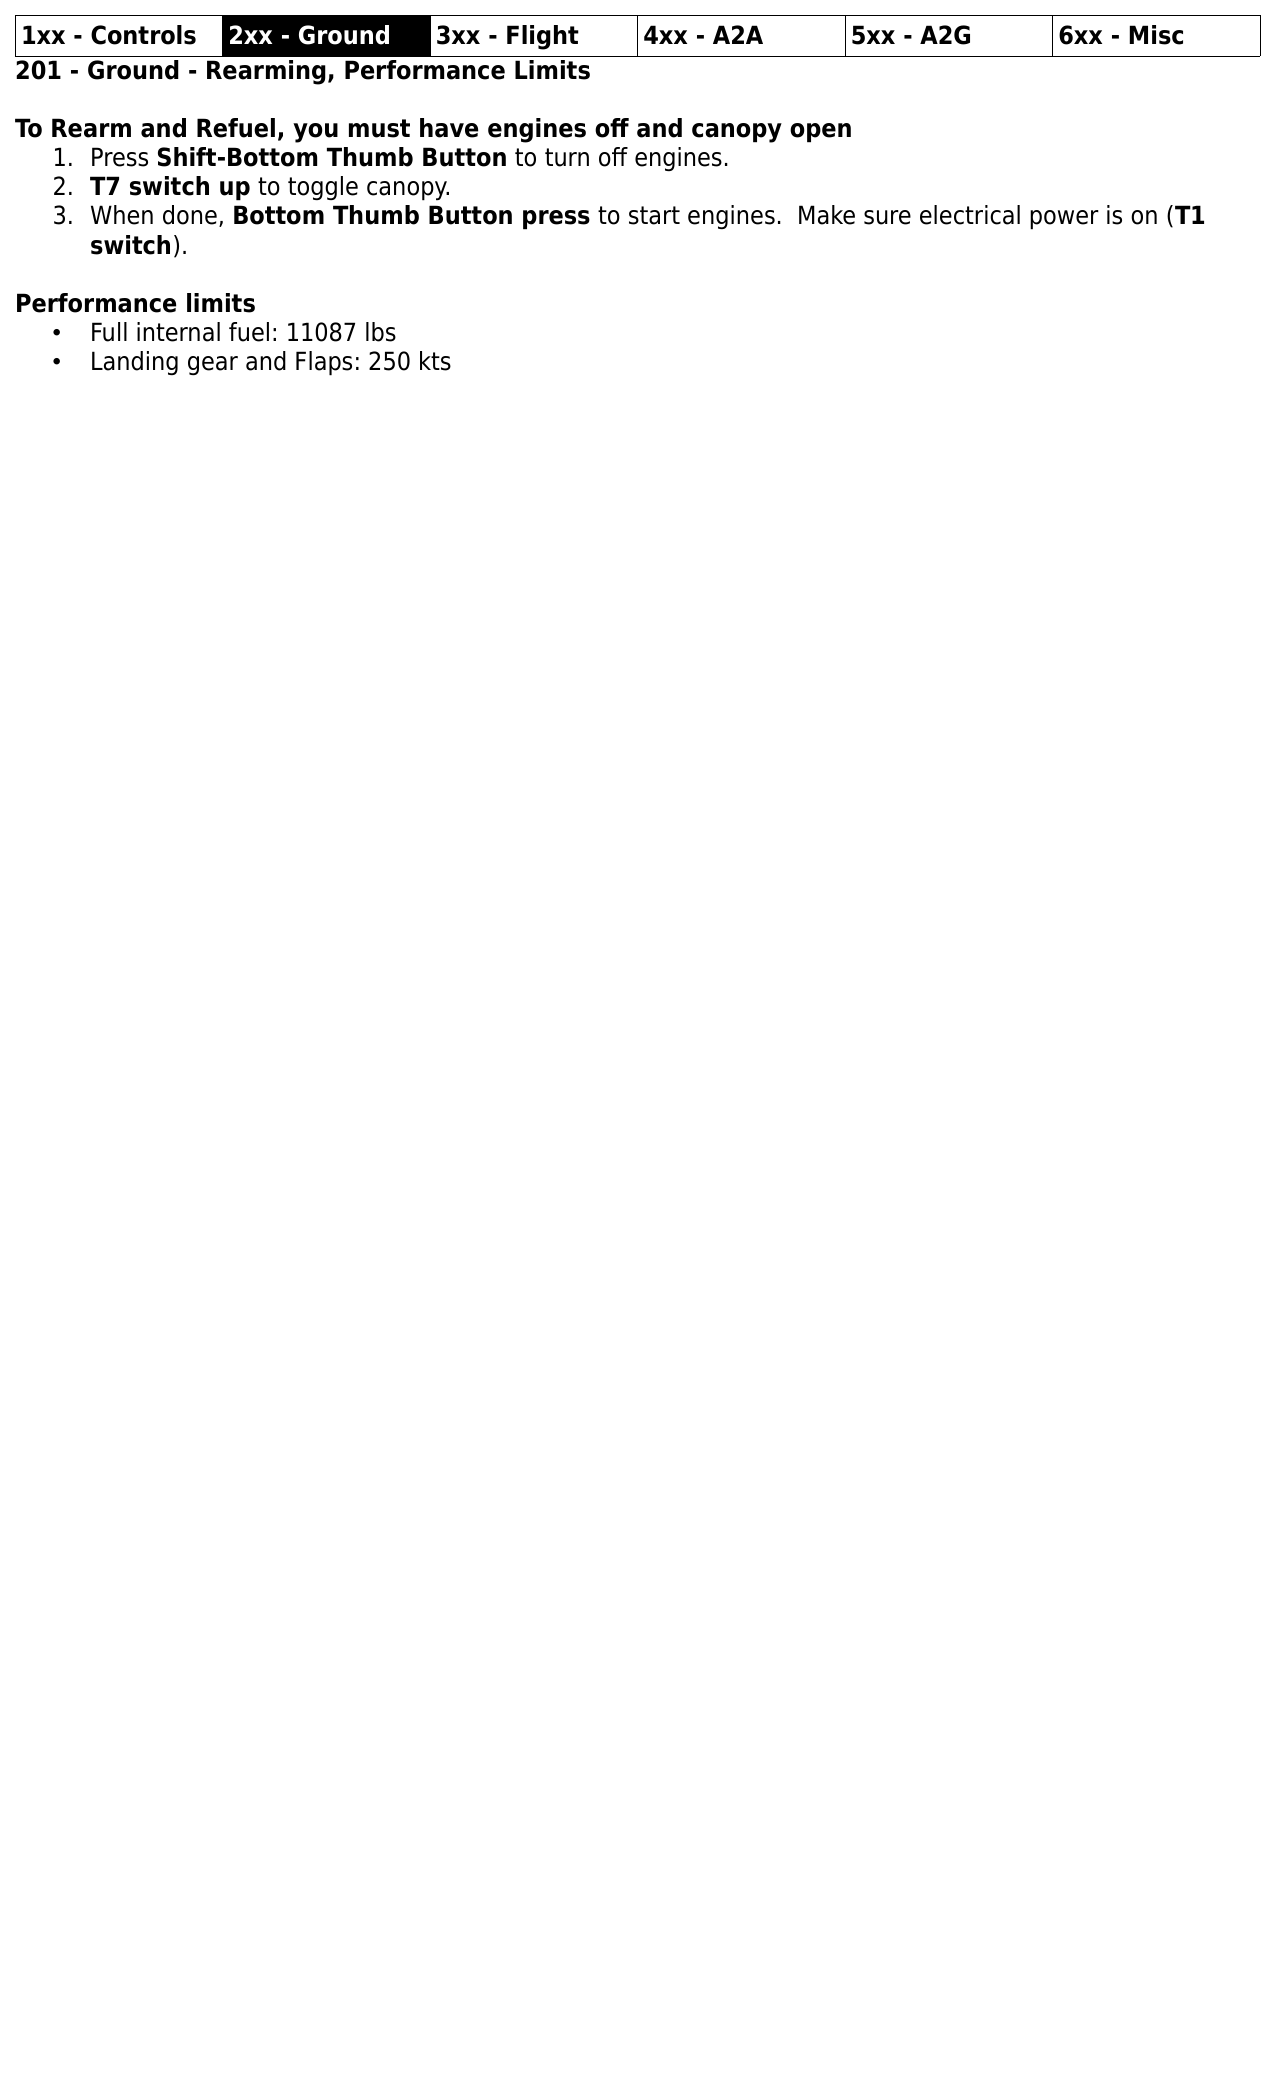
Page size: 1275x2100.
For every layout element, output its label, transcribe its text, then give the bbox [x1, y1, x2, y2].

list When done, Bottom Thumb Button press to start engines. Make sure electrical power is on (T1 switch). [52, 202, 1260, 260]
text To Rearm and Refuel, you must have engines off and canopy open [15, 114, 1260, 143]
table_header 5xx - A2G [846, 16, 1052, 56]
table_header 3xx - Flight [431, 16, 637, 56]
table_header 1xx - Controls [16, 16, 222, 56]
list Landing gear and Flaps: 250 kts [52, 347, 1260, 377]
text Performance limits [15, 289, 1260, 318]
list Full internal fuel: 11087 lbs [52, 318, 1260, 347]
table_header 4xx - A2A [638, 16, 845, 56]
list T7 switch up to toggle canopy. [52, 172, 1260, 202]
table_header 6xx - Misc [1053, 16, 1260, 56]
list Press Shift-Bottom Thumb Button to turn off engines. [52, 143, 1260, 172]
table_header 2xx - Ground [223, 16, 430, 56]
text 201 - Ground - Rearming, Performance Limits [15, 57, 1260, 85]
